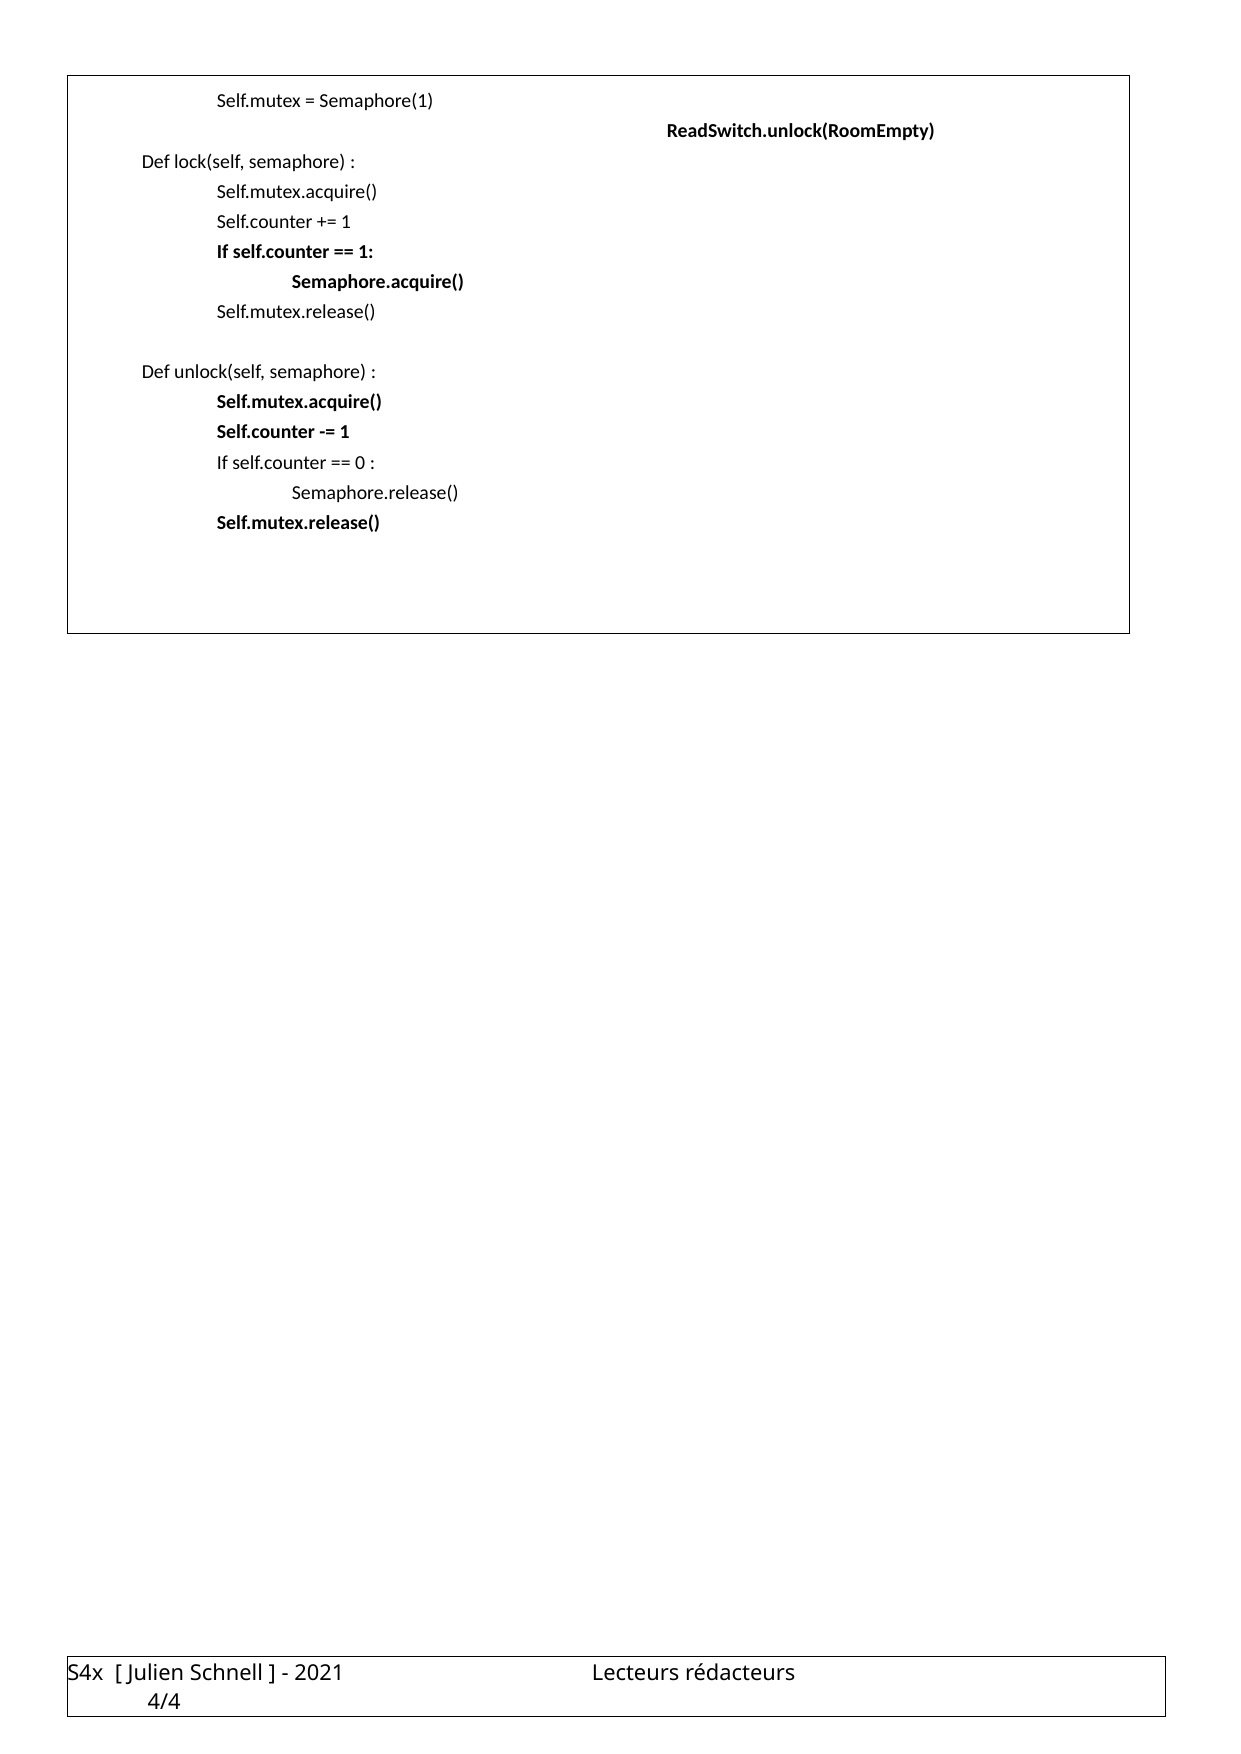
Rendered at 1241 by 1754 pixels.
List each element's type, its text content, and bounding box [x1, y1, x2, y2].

text Self.counter -= 1 [68, 406, 1129, 436]
text If self.counter == 0 : [68, 436, 1129, 466]
text Self.mutex.acquire() [68, 376, 1129, 406]
text Self.mutex.release() [68, 496, 1129, 534]
text Semaphore.acquire() [68, 256, 1129, 286]
text Self.mutex = Semaphore(1) [68, 76, 1129, 105]
text ReadSwitch.unlock(RoomEmpty) [68, 105, 1129, 135]
text Self.mutex.acquire() [68, 165, 1129, 195]
text If self.counter == 1: [68, 226, 1129, 256]
text Def lock(self, semaphore) : [68, 135, 1129, 165]
text Def unlock(self, semaphore) : [68, 346, 1129, 376]
text Self.counter += 1 [68, 195, 1129, 226]
text Semaphore.release() [68, 466, 1129, 496]
text Self.mutex.release() [68, 286, 1129, 323]
